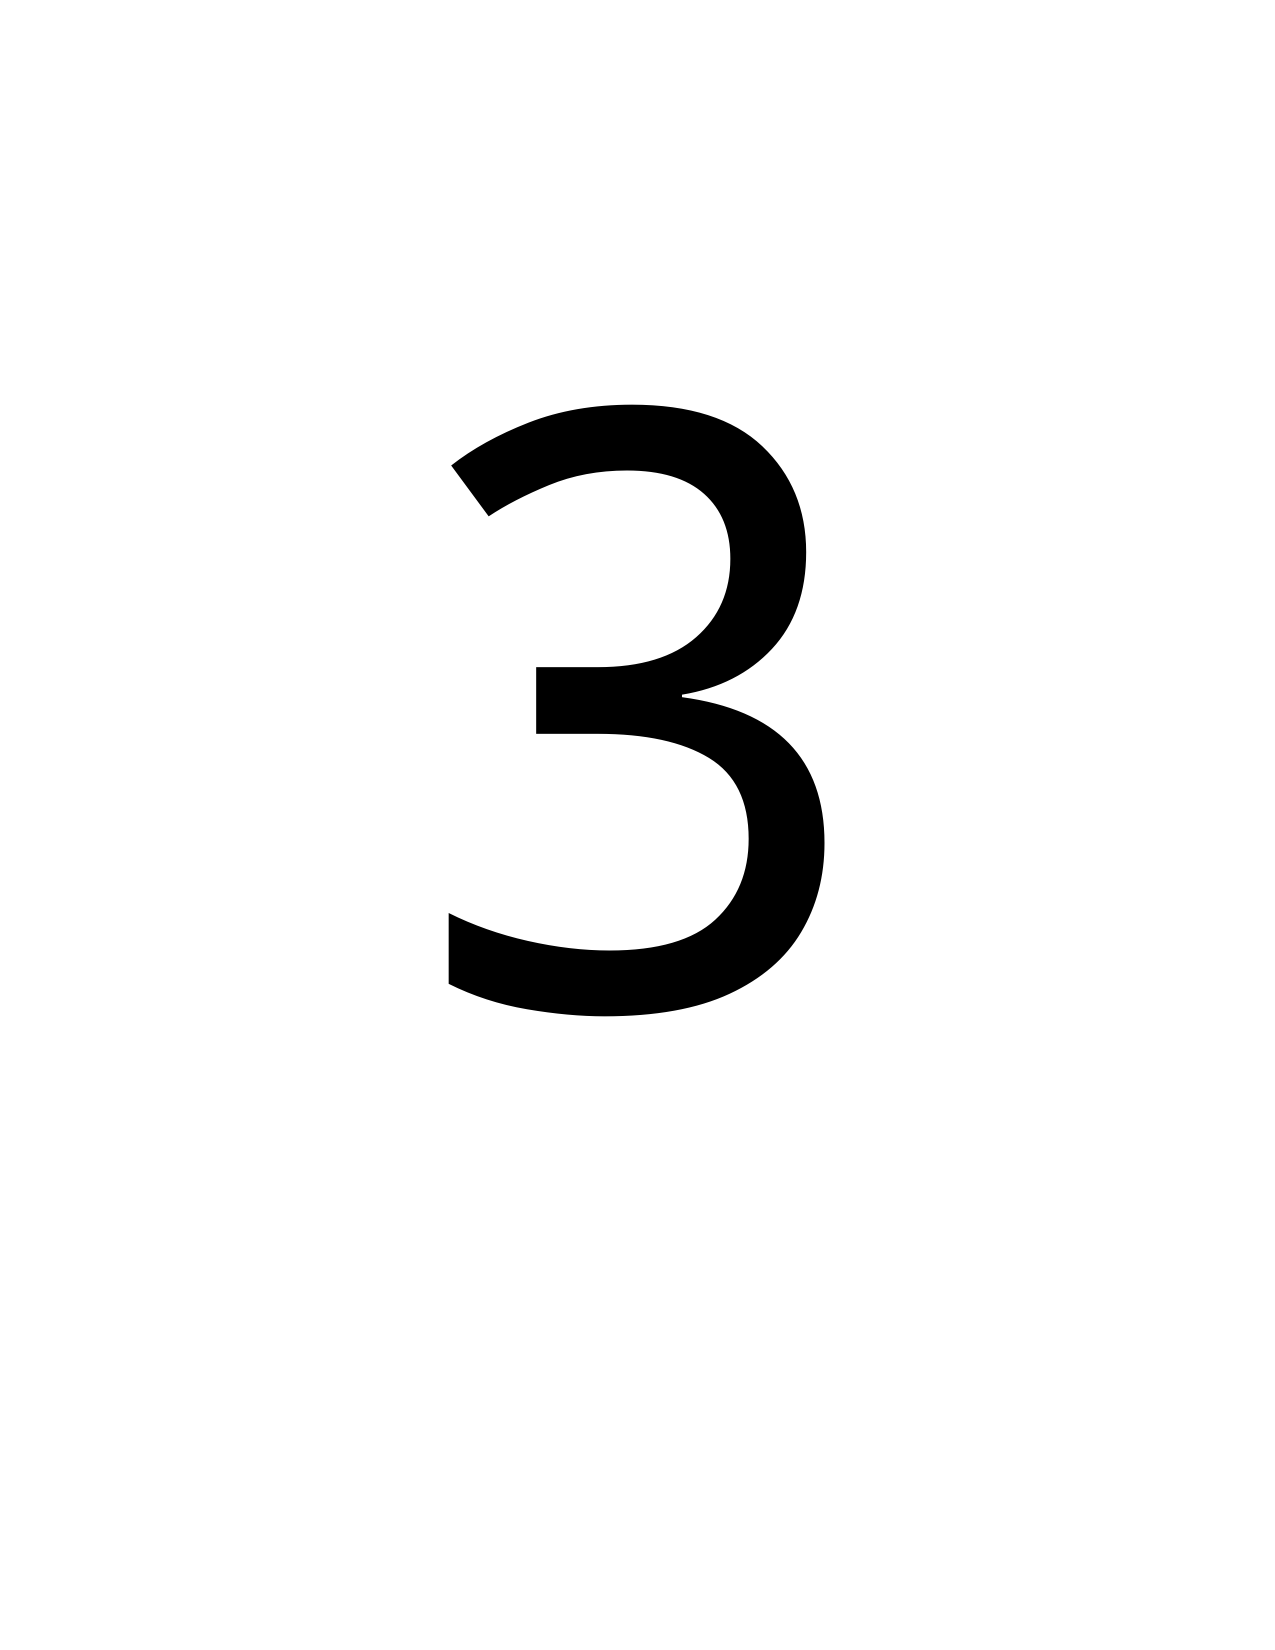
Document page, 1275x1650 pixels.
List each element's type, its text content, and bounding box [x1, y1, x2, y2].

text 3 [118, 118, 1157, 1253]
